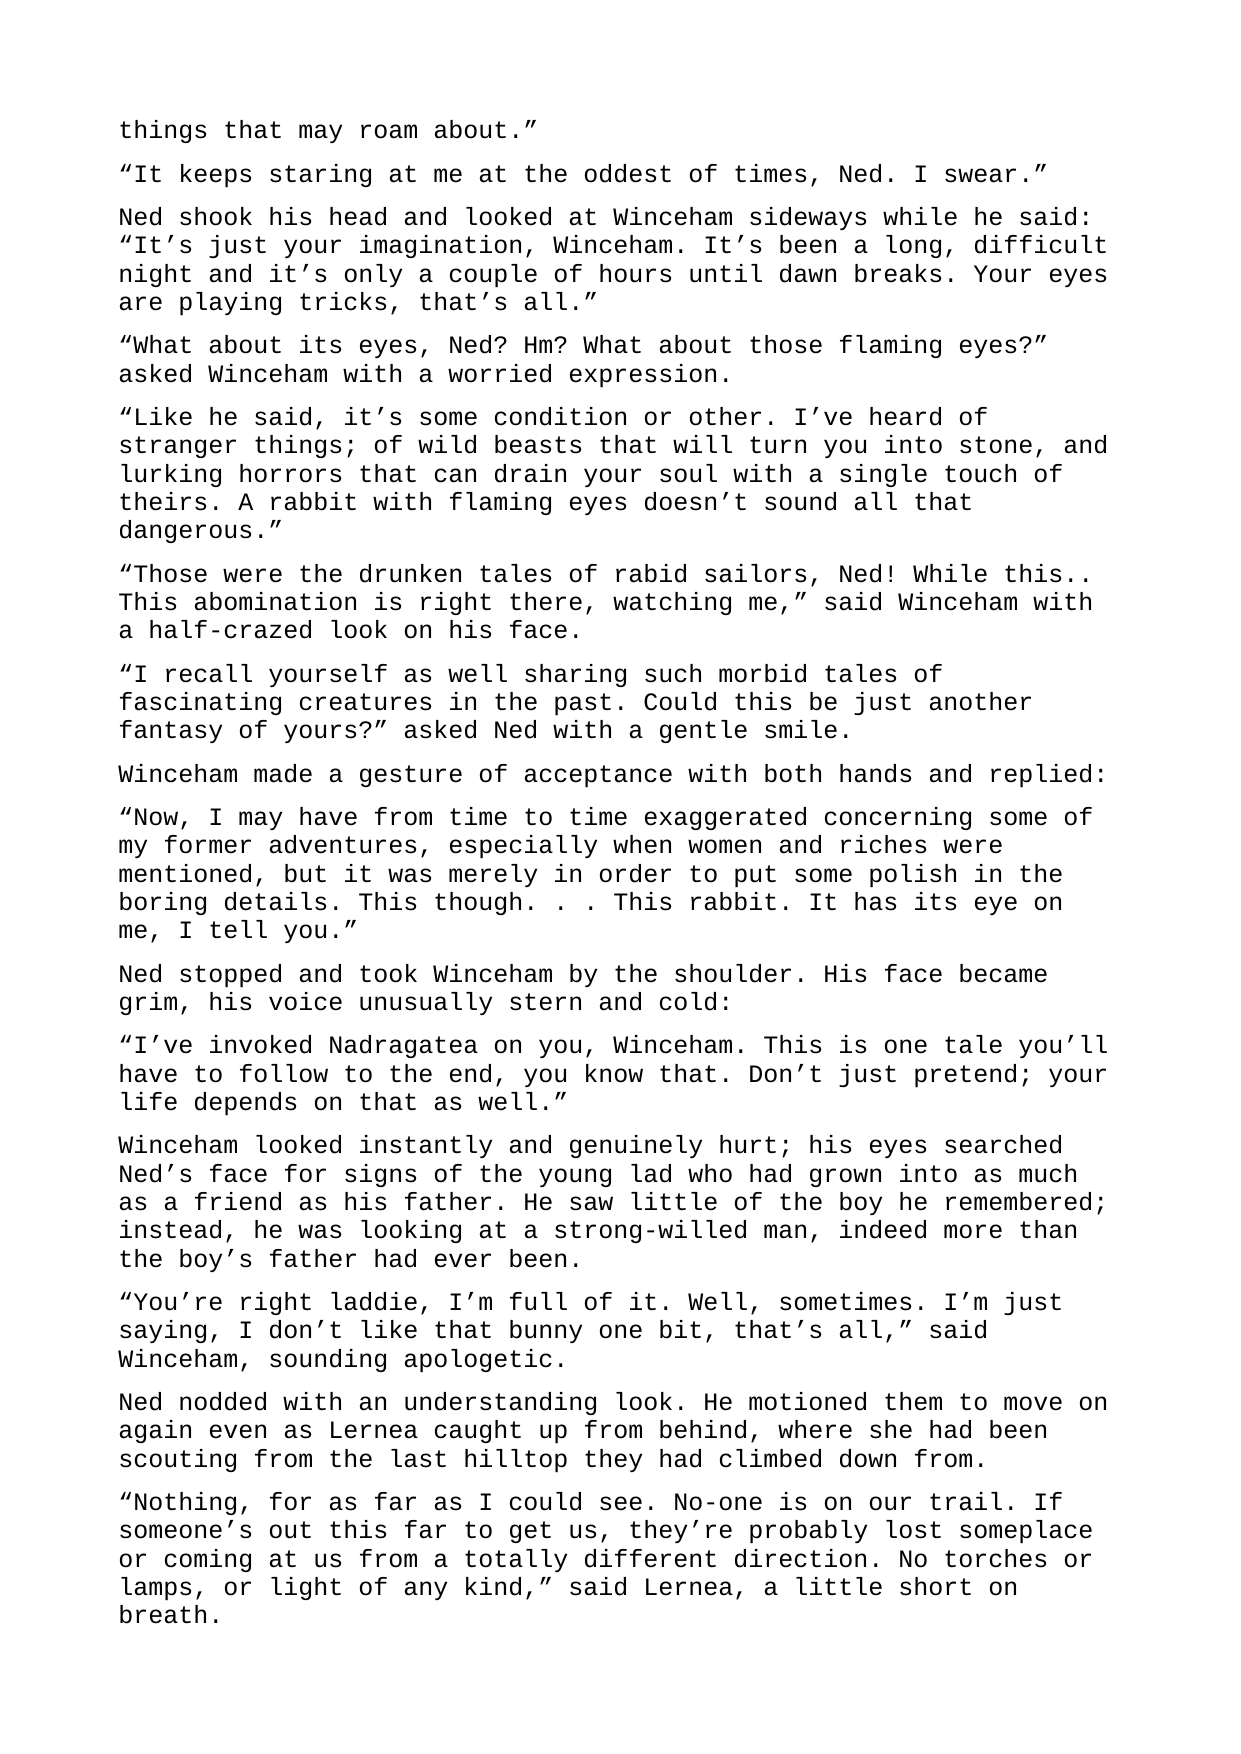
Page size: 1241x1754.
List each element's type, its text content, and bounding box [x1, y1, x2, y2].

text Ned stopped and took Winceham by the shoulder. His face became grim, his voice unusually stern and cold: [118, 961, 1122, 1018]
text “What about its eyes, Ned? Hm? What about those flaming eyes?” asked Winceham with a worried expression. [118, 333, 1122, 390]
text “Nothing, for as far as I could see. No-one is on our trail. If someone’s out this far to get us, they’re probably lost someplace or coming at us from a totally different direction. No torches or lamps, or light of any kind,” said Lernea, a little short on breath. [118, 1490, 1122, 1631]
text “Like he said, it’s some condition or other. I’ve heard of stranger things; of wild beasts that will turn you into stone, and lurking horrors that can drain your soul with a single touch of theirs. A rabbit with flaming eyes doesn’t sound all that dangerous.” [118, 405, 1122, 546]
text “Those were the drunken tales of rabid sailors, Ned! While this.. This abomination is right there, watching me,” said Winceham with a half-crazed look on his face. [118, 561, 1122, 646]
text “I recall yourself as well sharing such morbid tales of fascinating creatures in the past. Could this be just another fantasy of yours?” asked Ned with a gentle smile. [118, 661, 1122, 746]
text Ned shook his head and looked at Winceham sideways while he said: “It’s just your imagination, Winceham. It’s been a long, difficult night and it’s only a couple of hours until dawn breaks. Your eyes are playing tricks, that’s all.” [118, 205, 1122, 318]
text Winceham looked instantly and genuinely hurt; his eyes searched Ned’s face for signs of the young lad who had grown into as much as a friend as his father. He saw little of the boy he remembered; instead, he was looking at a strong-willed man, indeed more than the boy’s father had ever been. [118, 1133, 1122, 1275]
text Winceham made a gesture of acceptance with both hands and replied: [118, 761, 1122, 790]
text “It keeps staring at me at the oddest of times, Ned. I swear.” [118, 161, 1122, 190]
text Ned nodded with an understanding look. He motioned them to move on again even as Lernea caught up from behind, where she had been scouting from the last hilltop they had climbed down from. [118, 1390, 1122, 1475]
text “I’ve invoked Nadragatea on you, Winceham. This is one tale you’ll have to follow to the end, you know that. Don’t just pretend; your life depends on that as well.” [118, 1033, 1122, 1118]
text “Now, I may have from time to time exaggerated concerning some of my former adventures, especially when women and riches were mentioned, but it was merely in order to put some polish in the boring details. This though. . . This rabbit. It has its eye on me, I tell you.” [118, 805, 1122, 946]
text “You’re right laddie, I’m full of it. Well, sometimes. I’m just saying, I don’t like that bunny one bit, that’s all,” said Winceham, sounding apologetic. [118, 1290, 1122, 1375]
text things that may roam about.” [118, 118, 1122, 146]
